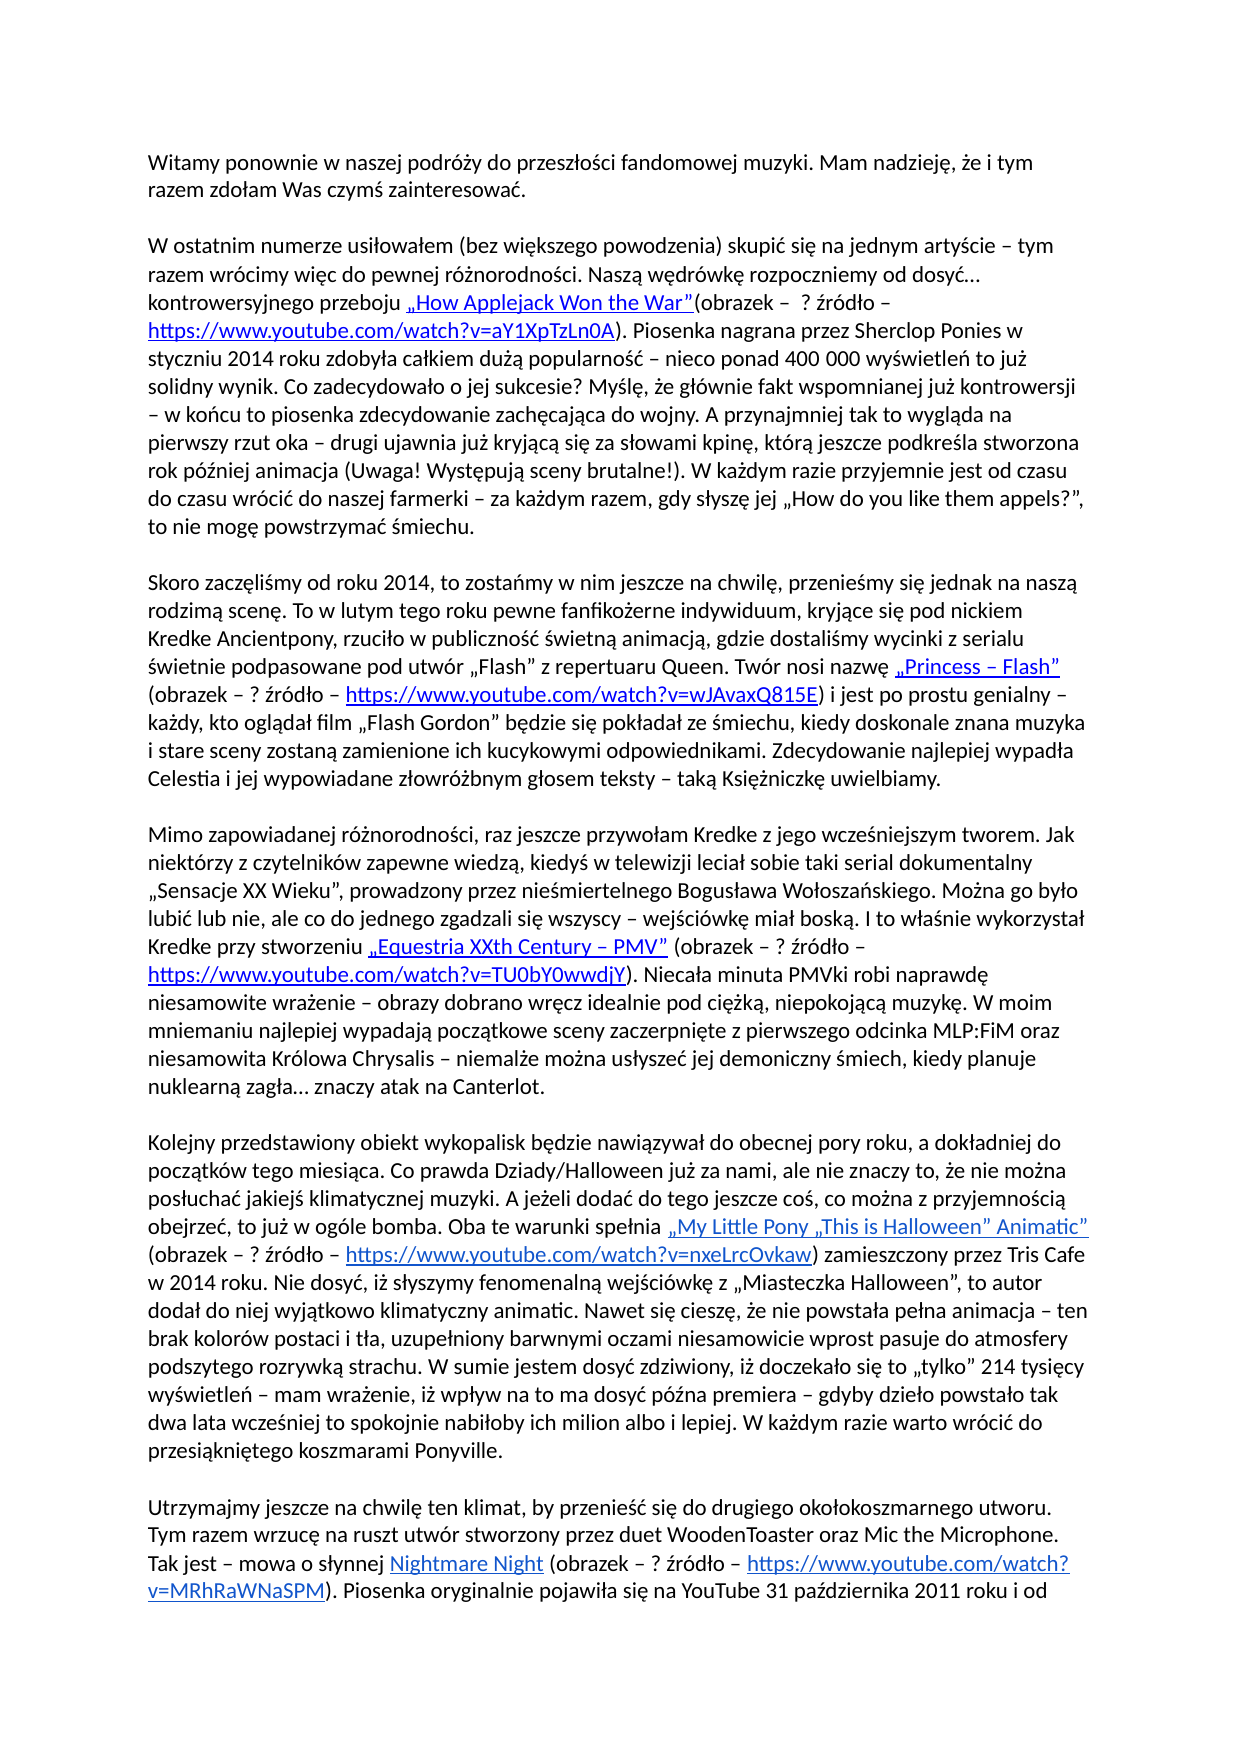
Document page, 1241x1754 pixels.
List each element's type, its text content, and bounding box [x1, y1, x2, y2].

text Skoro zaczęliśmy od roku 2014, to zostańmy w nim jeszcze na chwilę, przenieśmy się jednak na naszą rodzimą scenę. To w lutym tego roku pewne fanfikożerne indywiduum, kryjące się pod nickiem Kredke Ancientpony, rzuciło w publiczność świetną animacją, gdzie dostaliśmy wycinki z serialu świetnie podpasowane pod utwór „Flash” z repertuaru Queen. Twór nosi nazwę „Princess – Flash” (obrazek – ? źródło – https://www.youtube.com/watch?v=wJAvaxQ815E) i jest po prostu genialny – każdy, kto oglądał film „Flash Gordon” będzie się pokładał ze śmiechu, kiedy doskonale znana muzyka i stare sceny zostaną zamienione ich kucykowymi odpowiednikami. Zdecydowanie najlepiej wypadła Celestia i jej wypowiadane złowróżbnym głosem teksty – taką Księżniczkę uwielbiamy. [148, 568, 1093, 792]
text Mimo zapowiadanej różnorodności, raz jeszcze przywołam Kredke z jego wcześniejszym tworem. Jak niektórzy z czytelników zapewne wiedzą, kiedyś w telewizji leciał sobie taki serial dokumentalny „Sensacje XX Wieku”, prowadzony przez nieśmiertelnego Bogusława Wołoszańskiego. Można go było lubić lub nie, ale co do jednego zgadzali się wszyscy – wejściówkę miał boską. I to właśnie wykorzystał Kredke przy stworzeniu „Equestria XXth Century – PMV” (obrazek – ? źródło – https://www.youtube.com/watch?v=TU0bY0wwdjY). Niecała minuta PMVki robi naprawdę niesamowite wrażenie – obrazy dobrano wręcz idealnie pod ciężką, niepokojącą muzykę. W moim mniemaniu najlepiej wypadają początkowe sceny zaczerpnięte z pierwszego odcinka MLP:FiM oraz niesamowita Królowa Chrysalis – niemalże można usłyszeć jej demoniczny śmiech, kiedy planuje nuklearną zagła… znaczy atak na Canterlot. [148, 820, 1093, 1100]
text Kolejny przedstawiony obiekt wykopalisk będzie nawiązywał do obecnej pory roku, a dokładniej do początków tego miesiąca. Co prawda Dziady/Halloween już za nami, ale nie znaczy to, że nie można posłuchać jakiejś klimatycznej muzyki. A jeżeli dodać do tego jeszcze coś, co można z przyjemnością obejrzeć, to już w ogóle bomba. Oba te warunki spełnia „My Little Pony „This is Halloween” Animatic” (obrazek – ? źródło – https://www.youtube.com/watch?v=nxeLrcOvkaw) zamieszczony przez Tris Cafe w 2014 roku. Nie dosyć, iż słyszymy fenomenalną wejściówkę z „Miasteczka Halloween”, to autor dodał do niej wyjątkowo klimatyczny animatic. Nawet się cieszę, że nie powstała pełna animacja – ten brak kolorów postaci i tła, uzupełniony barwnymi oczami niesamowicie wprost pasuje do atmosfery podszytego rozrywką strachu. W sumie jestem dosyć zdziwiony, iż doczekało się to „tylko” 214 tysięcy wyświetleń – mam wrażenie, iż wpływ na to ma dosyć późna premiera – gdyby dzieło powstało tak dwa lata wcześniej to spokojnie nabiłoby ich milion albo i lepiej. W każdym razie warto wrócić do przesiąkniętego koszmarami Ponyville. [148, 1128, 1093, 1464]
text Utrzymajmy jeszcze na chwilę ten klimat, by przenieść się do drugiego okołokoszmarnego utworu. Tym razem wrzucę na ruszt utwór stworzony przez duet WoodenToaster oraz Mic the Microphone. Tak jest – mowa o słynnej Nightmare Night (obrazek – ? źródło – https://www.youtube.com/watch?v=MRhRaWNaSPM). Piosenka oryginalnie pojawiła się na YouTube 31 października 2011 roku i od [148, 1493, 1093, 1605]
text W ostatnim numerze usiłowałem (bez większego powodzenia) skupić się na jednym artyście – tym razem wrócimy więc do pewnej różnorodności. Naszą wędrówkę rozpoczniemy od dosyć… kontrowersyjnego przeboju „How Applejack Won the War”(obrazek – ? źródło – https://www.youtube.com/watch?v=aY1XpTzLn0A). Piosenka nagrana przez Sherclop Ponies w styczniu 2014 roku zdobyła całkiem dużą popularność – nieco ponad 400 000 wyświetleń to już solidny wynik. Co zadecydowało o jej sukcesie? Myślę, że głównie fakt wspomnianej już kontrowersji – w końcu to piosenka zdecydowanie zachęcająca do wojny. A przynajmniej tak to wygląda na pierwszy rzut oka – drugi ujawnia już kryjącą się za słowami kpinę, którą jeszcze podkreśla stworzona rok później animacja (Uwaga! Występują sceny brutalne!). W każdym razie przyjemnie jest od czasu do czasu wrócić do naszej farmerki – za każdym razem, gdy słyszę jej „How do you like them appels?”, to nie mogę powstrzymać śmiechu. [148, 232, 1093, 540]
text Witamy ponownie w naszej podróży do przeszłości fandomowej muzyki. Mam nadzieję, że i tym razem zdołam Was czymś zainteresować. [148, 148, 1093, 204]
